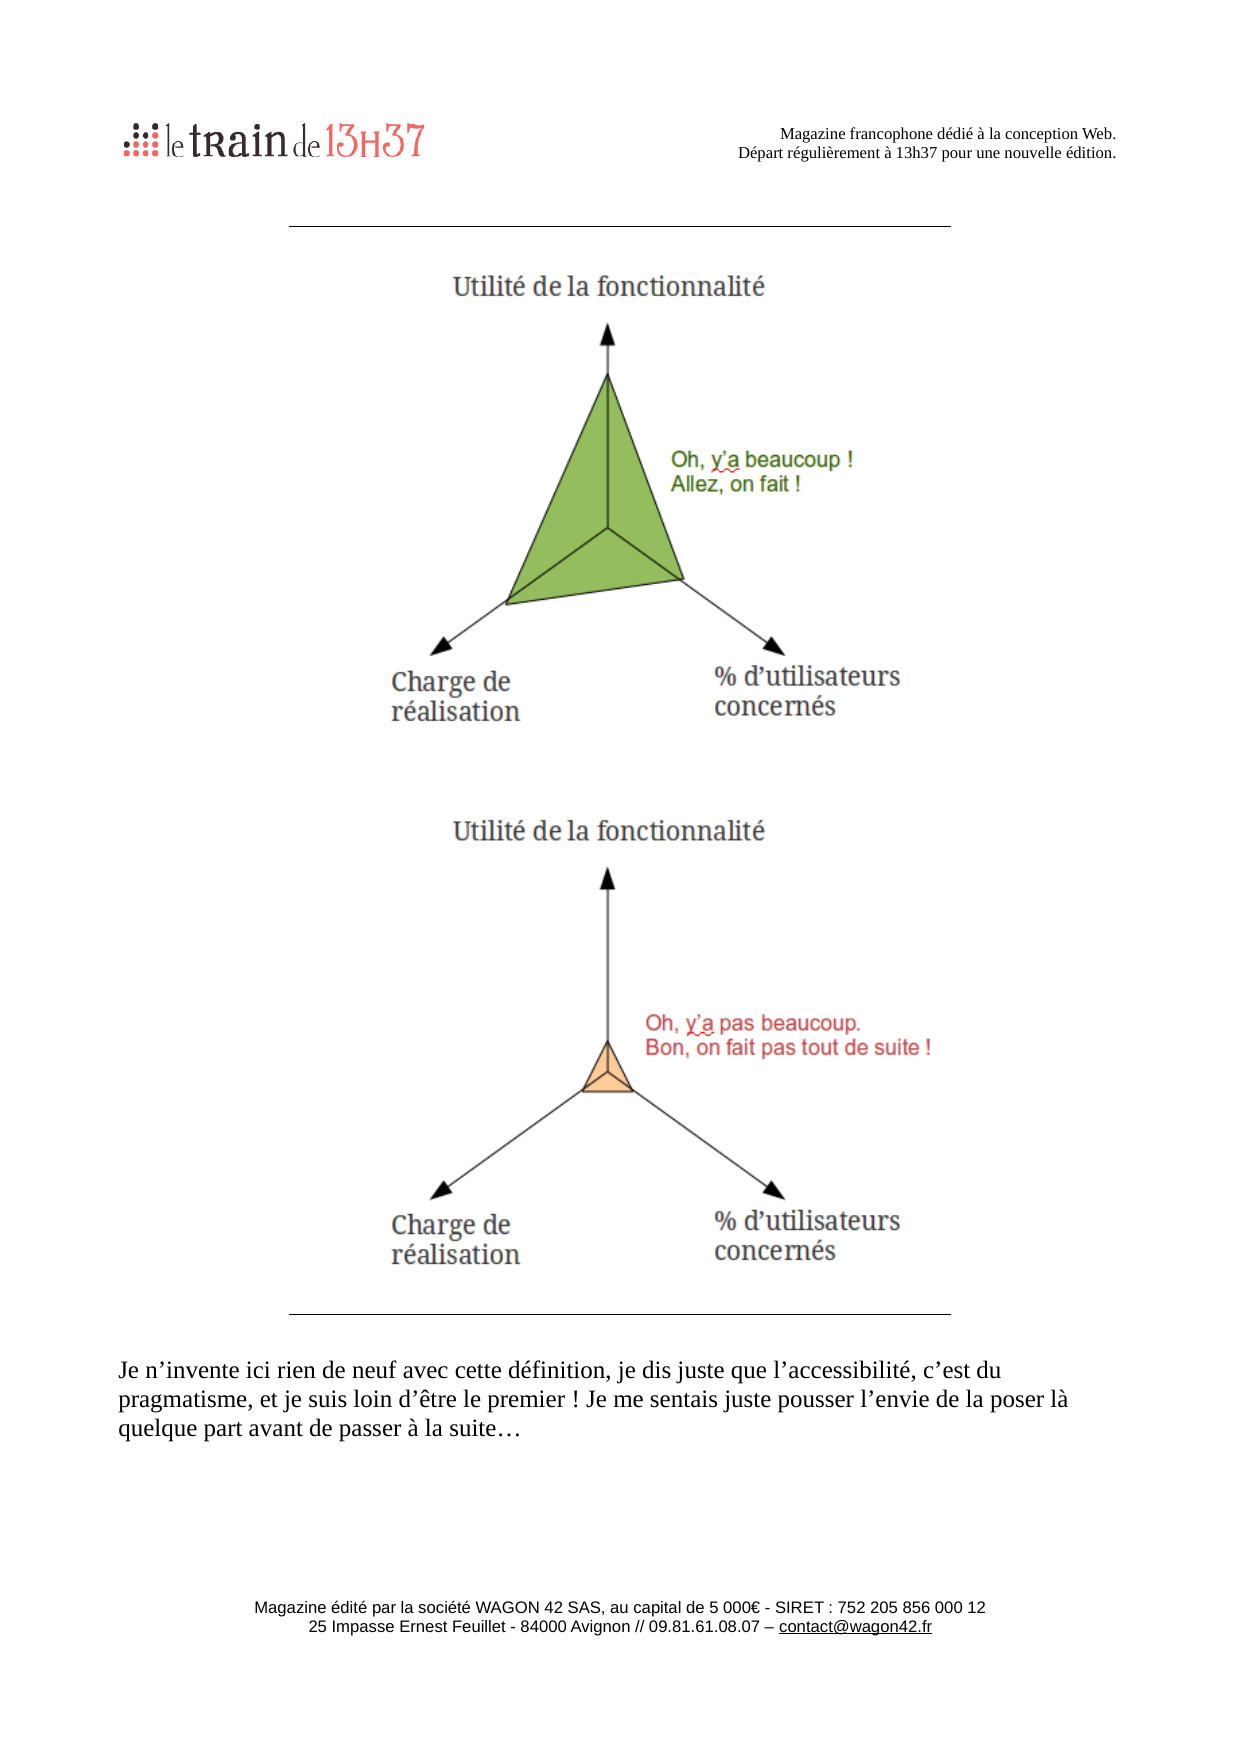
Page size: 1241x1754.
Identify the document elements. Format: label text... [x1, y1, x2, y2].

picture [123, 123, 425, 157]
text Je n’invente ici rien de neuf avec cette définition, je dis juste que l’accessibilité, c’est du pragmatisme, et je suis loin d’être le premier ! Je me sentais juste pousser l’envie de la poser là quelque part avant de passer à la suite… [118, 1355, 1122, 1441]
picture [297, 235, 943, 1305]
